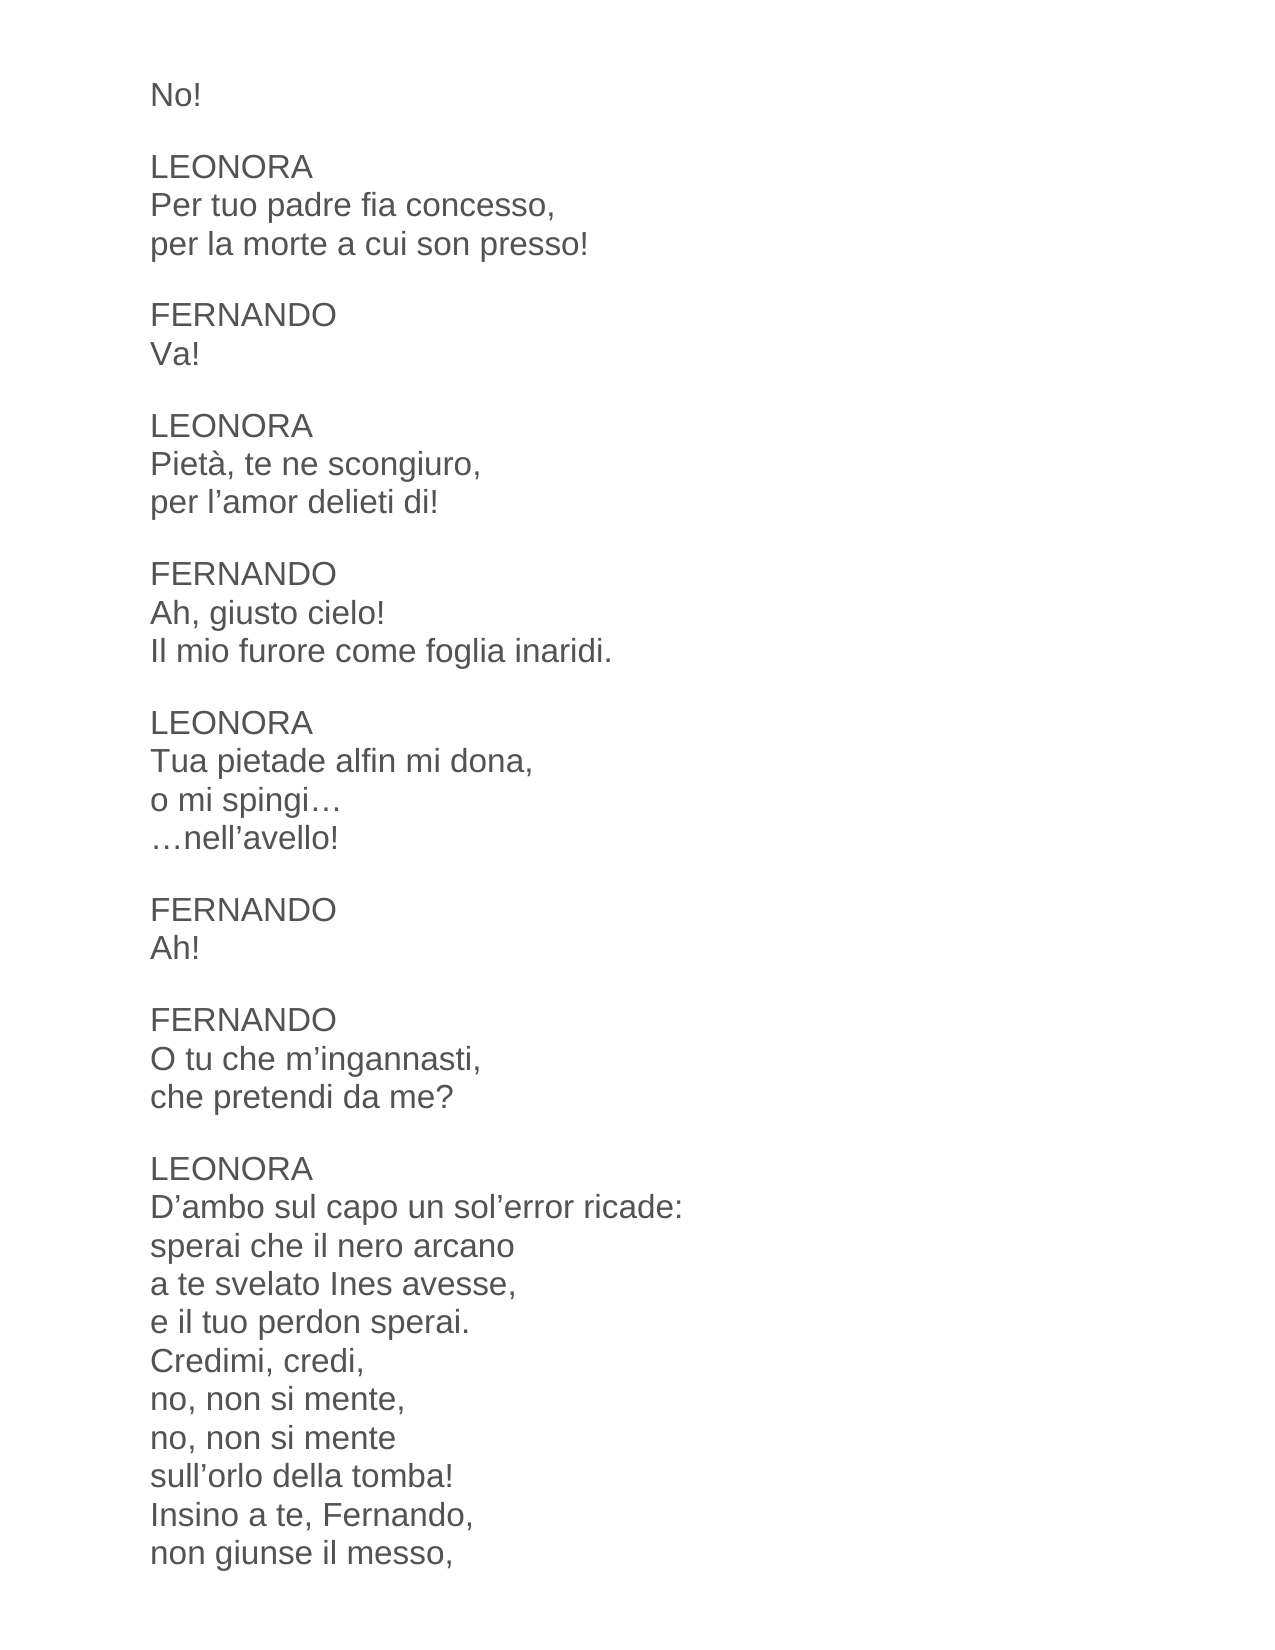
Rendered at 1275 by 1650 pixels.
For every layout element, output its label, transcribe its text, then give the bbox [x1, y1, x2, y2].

text No! [150, 75, 1125, 113]
text FERNANDO Ah, giusto cielo! Il mio furore come foglia inaridi. [150, 554, 1125, 669]
text LEONORA D’ambo sul capo un sol’error ricade: sperai che il nero arcano a te svelato Ines avesse, e il tuo perdon sperai. Credimi, credi, no, non si mente, no, non si mente sull’orlo della tomba! Insino a te, Fernando, non giunse il messo, [150, 1149, 1125, 1572]
text LEONORA Tua pietade alfin mi dona, o mi spingi… …nell’avello! [150, 703, 1125, 857]
text FERNANDO Va! [150, 295, 1125, 372]
text FERNANDO Ah! [150, 890, 1125, 967]
text LEONORA Pietà, te ne scongiuro, per l’amor delieti di! [150, 406, 1125, 521]
text FERNANDO O tu che m’ingannasti, che pretendi da me? [150, 1000, 1125, 1116]
text LEONORA Per tuo padre fia concesso, per la morte a cui son presso! [150, 147, 1125, 262]
